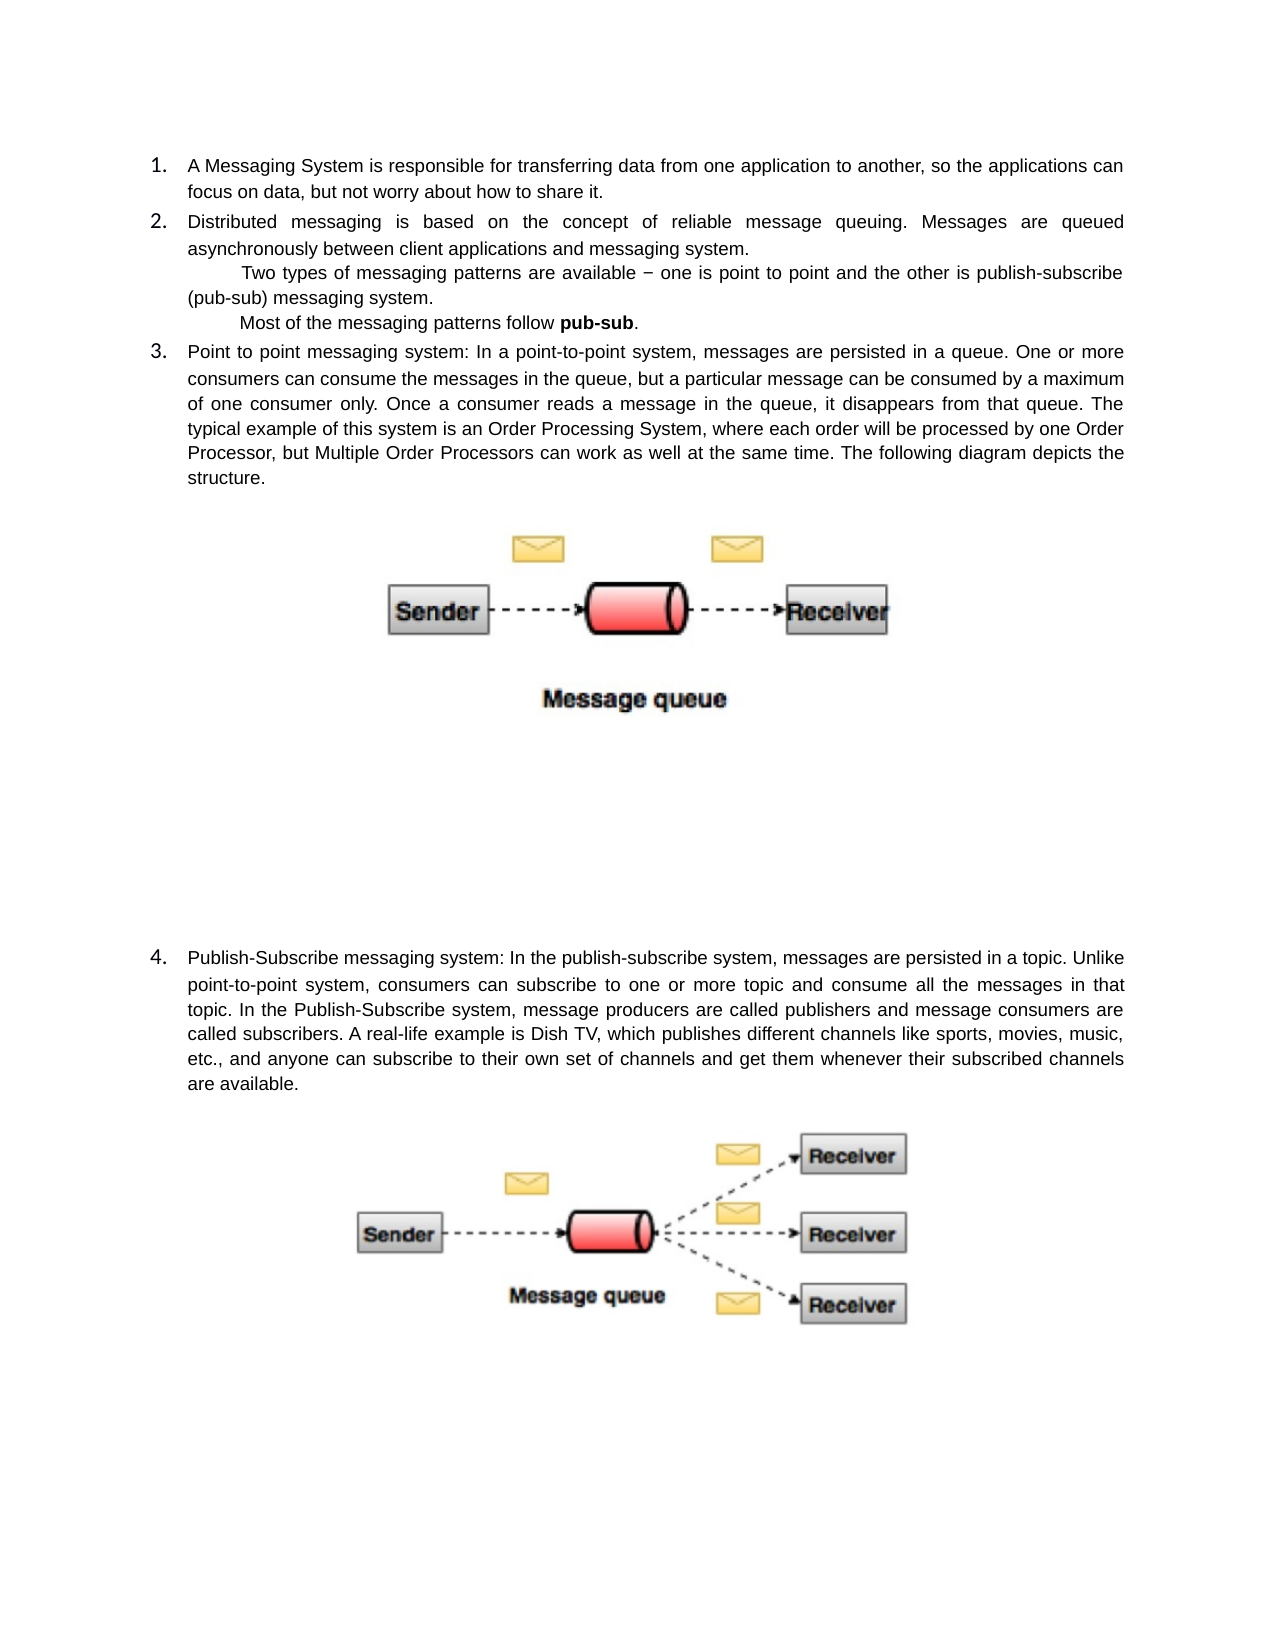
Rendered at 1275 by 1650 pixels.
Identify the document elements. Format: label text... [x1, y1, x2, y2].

list Two types of messaging patterns are available − one is point to point and the other is publish-subscribe (pub-sub) messaging system. [150, 262, 1125, 308]
list Most of the messaging patterns follow pub-sub. [150, 312, 1125, 333]
list Distributed messaging is based on the concept of reliable message queuing. Messages are queued asynchronously between client applications and messaging system. [150, 206, 1125, 259]
picture [309, 1079, 966, 1362]
list Publish-Subscribe messaging system: In the publish-subscribe system, messages are persisted in a topic. Unlike point-to-point system, consumers can subscribe to one or more topic and consume all the messages in that topic. In the Publish-Subscribe system, message producers are called publishers and message consumers are called subscribers. A real-life example is Dish TV, which publishes different channels like sports, movies, music, etc., and anyone can subscribe to their own set of channels and get them whenever their subscribed channels are available. [150, 942, 1125, 1094]
picture [313, 491, 962, 760]
list A Messaging System is responsible for transferring data from one application to another, so the applications can focus on data, but not worry about how to share it. [150, 150, 1125, 203]
list Point to point messaging system: In a point-to-point system, messages are persisted in a queue. One or more consumers can consume the messages in the queue, but a particular message can be consumed by a maximum of one consumer only. Once a consumer reads a message in the queue, it disappears from that queue. The typical example of this system is an Order Processing System, where each order will be processed by one Order Processor, but Multiple Order Processors can work as well at the same time. The following diagram depicts the structure. [150, 336, 1125, 488]
